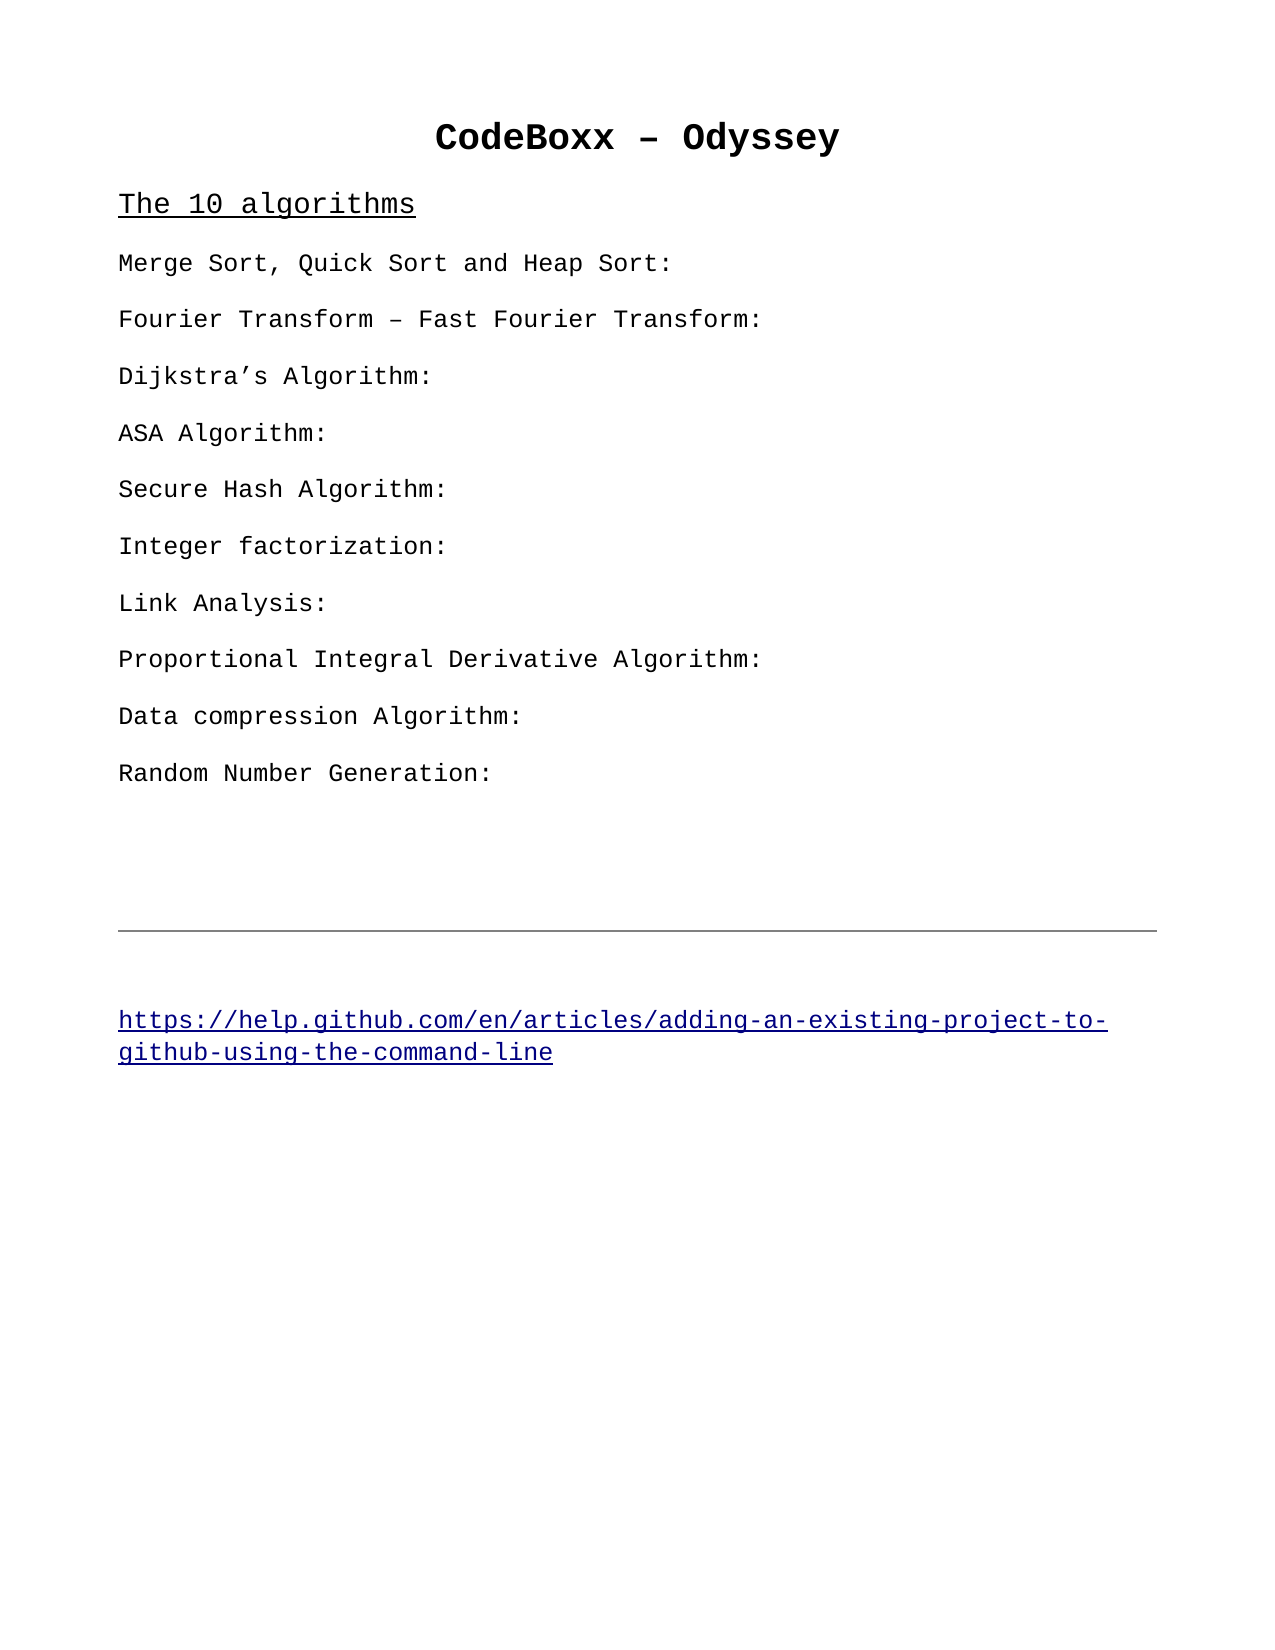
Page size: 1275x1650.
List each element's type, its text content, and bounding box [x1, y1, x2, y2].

text Random Number Generation: [118, 760, 1157, 789]
text ASA Algorithm: [118, 420, 1157, 449]
text Secure Hash Algorithm: [118, 477, 1157, 505]
text https://help.github.com/en/articles/adding-an-existing-project-to-github-using-the-command-line [118, 1007, 1157, 1068]
text Fourier Transform – Fast Fourier Transform: [118, 307, 1157, 335]
text Merge Sort, Quick Sort and Heap Sort: [118, 250, 1157, 279]
text Link Analysis: [118, 590, 1157, 619]
text The 10 algorithms [118, 189, 1157, 222]
text Data compression Algorithm: [118, 704, 1157, 732]
text CodeBoxx – Odyssey [118, 118, 1157, 161]
text Dijkstra’s Algorithm: [118, 364, 1157, 392]
text Integer factorization: [118, 534, 1157, 562]
text Proportional Integral Derivative Algorithm: [118, 647, 1157, 675]
